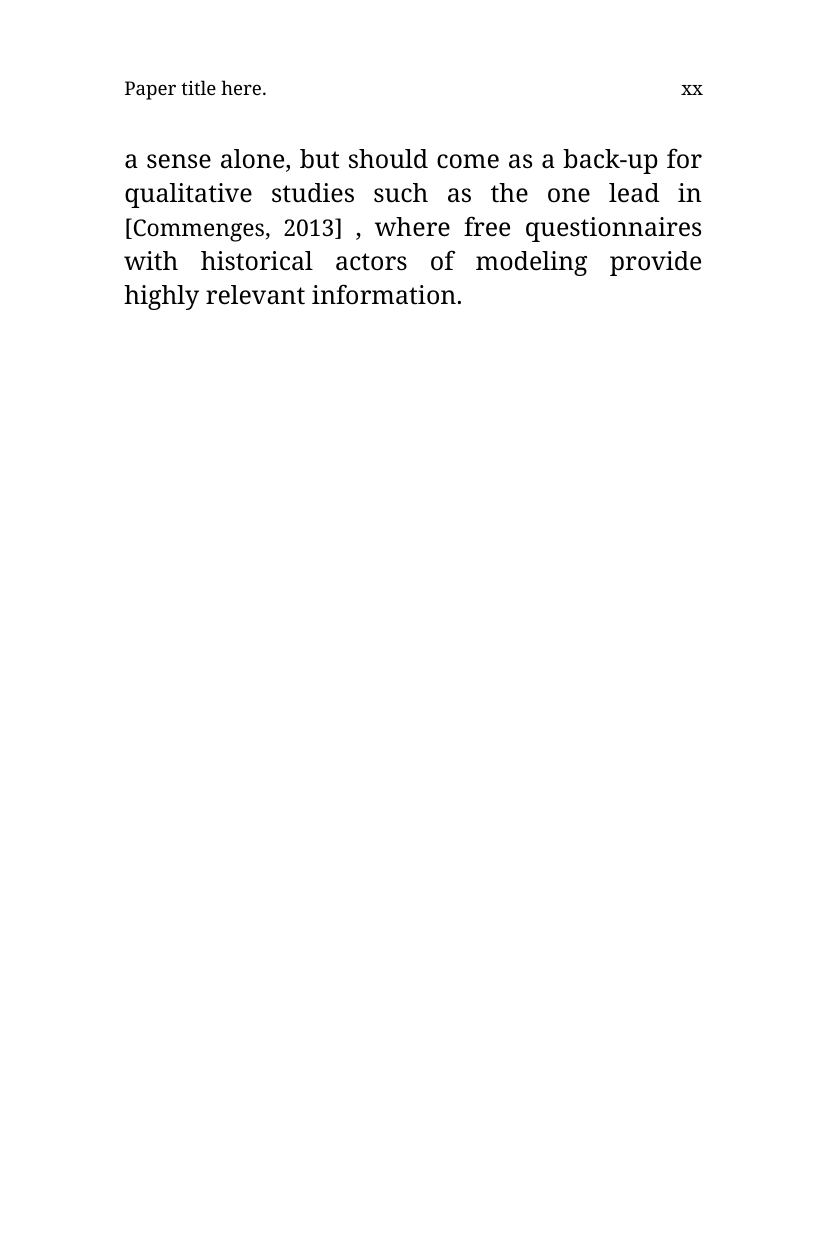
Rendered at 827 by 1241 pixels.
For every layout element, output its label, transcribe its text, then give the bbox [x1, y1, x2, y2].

text a sense alone, but should come as a back-up for qualitative studies such as the one lead in [Commenges, 2013] , where free questionnaires with historical actors of modeling provide highly relevant information. [124, 142, 703, 312]
